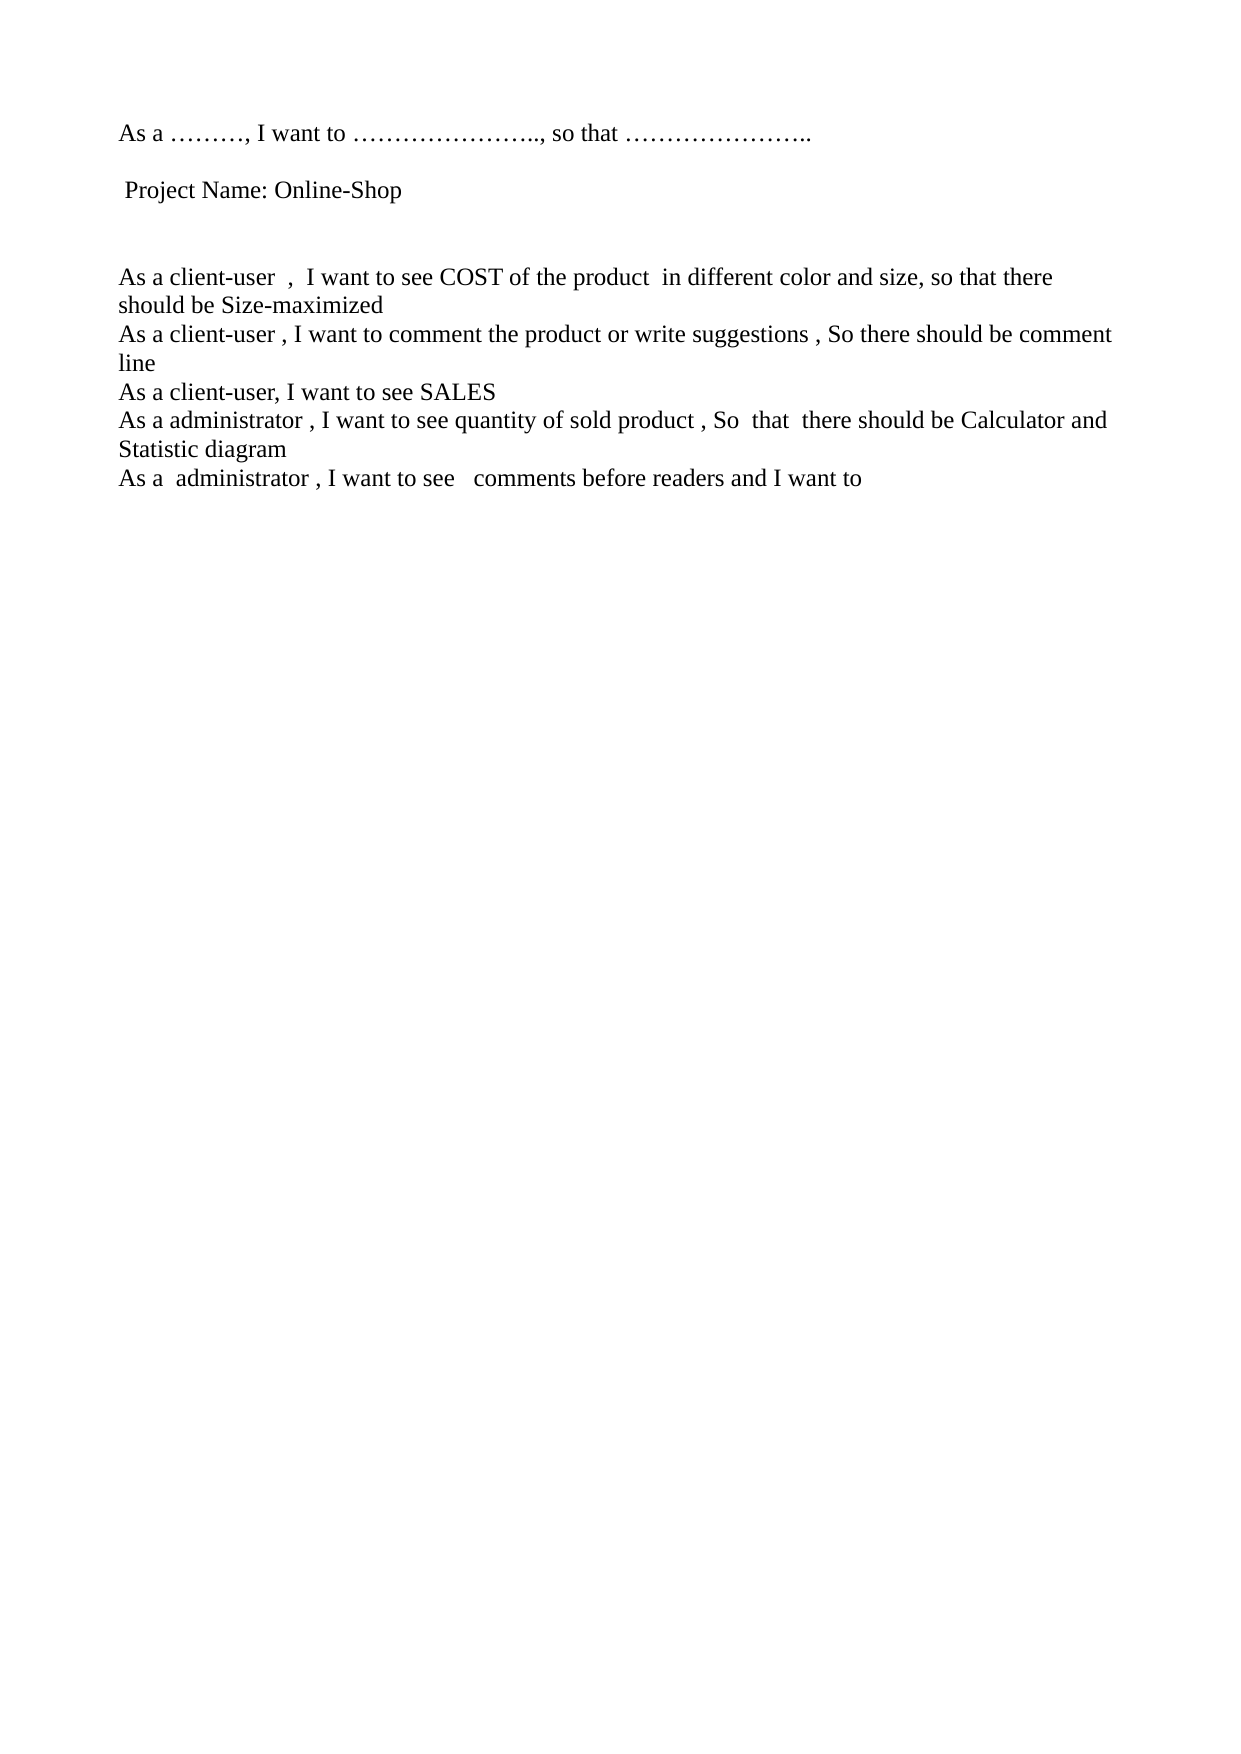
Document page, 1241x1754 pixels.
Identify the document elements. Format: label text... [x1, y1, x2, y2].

text As a client-user , I want to comment the product or write suggestions , So there should be comment line [118, 319, 1122, 377]
text As a administrator , I want to see quantity of sold product , So that there should be Calculator and Statistic diagram [118, 406, 1122, 463]
text As a client-user, I want to see SALES [118, 377, 1122, 406]
text As a administrator , I want to see comments before readers and I want to [118, 463, 1122, 492]
text As a client-user , I want to see COST of the product in different color and size, so that there should be Size-maximized [118, 262, 1122, 319]
text As a ………, I want to ………………….., so that ………………….. [118, 118, 1122, 147]
text Project Name: Online-Shop [118, 176, 1122, 204]
